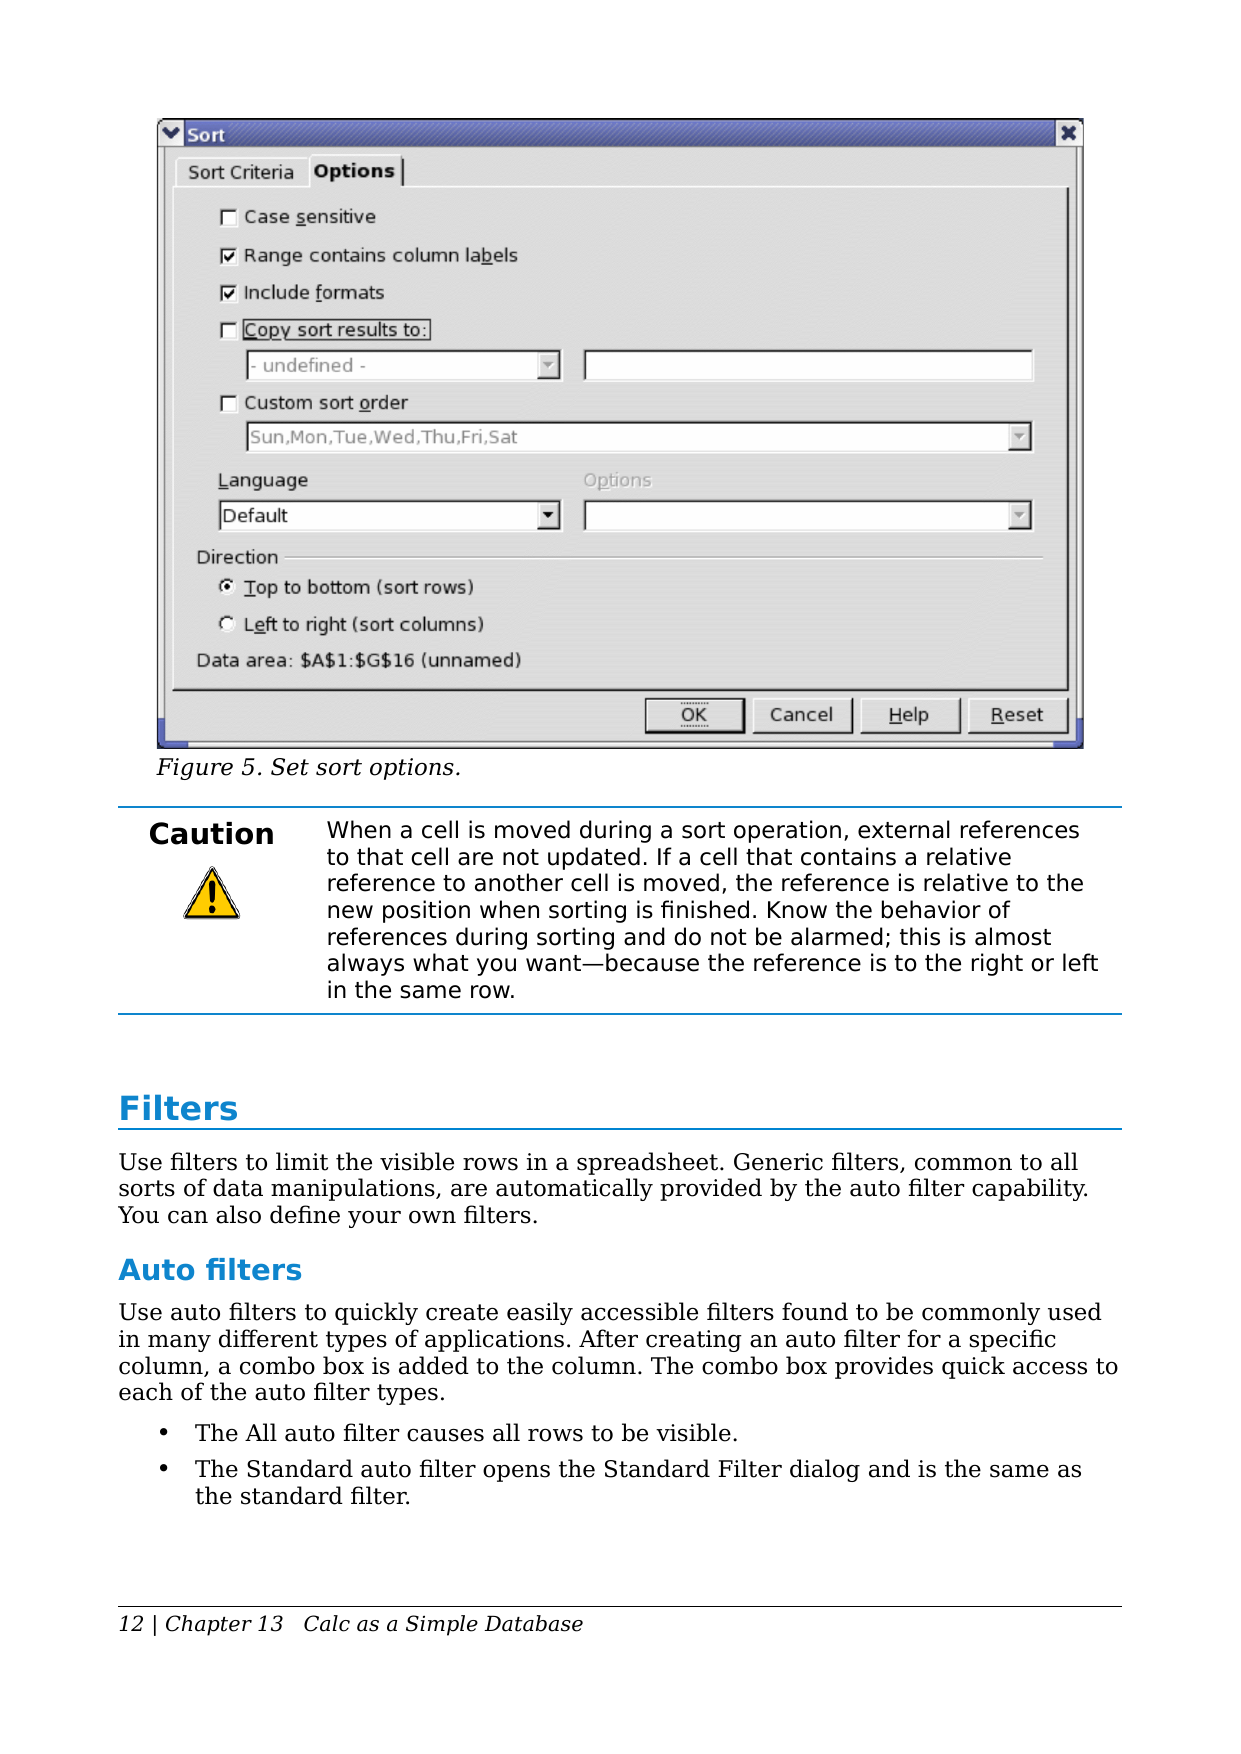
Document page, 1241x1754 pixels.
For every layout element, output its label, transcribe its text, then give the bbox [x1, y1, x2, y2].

table_header When a cell is moved during a sort operation, external references to that cell are not updated. If a cell that contains a relative reference to another cell is moved, the reference is relative to the new position when sorting is finished. Know the behavior of references during sorting and do not be alarmed; this is almost always what you want—because the reference is to the right or left in the same row. [305, 808, 1122, 1012]
subtitle Auto filters [118, 1253, 1122, 1287]
text Use auto filters to quickly create easily accessible filters found to be commonly used in many different types of applications. After creating an auto filter for a specific column, a combo box is added to the column. The combo box provides quick access to each of the auto filter types. [118, 1299, 1122, 1406]
picture [179, 862, 244, 923]
text Figure 5. Set sort options. [157, 749, 1084, 781]
table_header Caution [118, 808, 305, 1012]
list The Standard auto filter opens the Standard Filter dialog and is the same as the standard filter. [156, 1454, 1122, 1510]
list The All auto filter causes all rows to be visible. [156, 1419, 1122, 1448]
text Use filters to limit the visible rows in a spreadsheet. Generic filters, common to all sorts of data manipulations, are automatically provided by the auto filter capability. You can also define your own filters. [118, 1149, 1122, 1229]
picture [156, 118, 1084, 749]
subtitle Filters [118, 1089, 1122, 1128]
